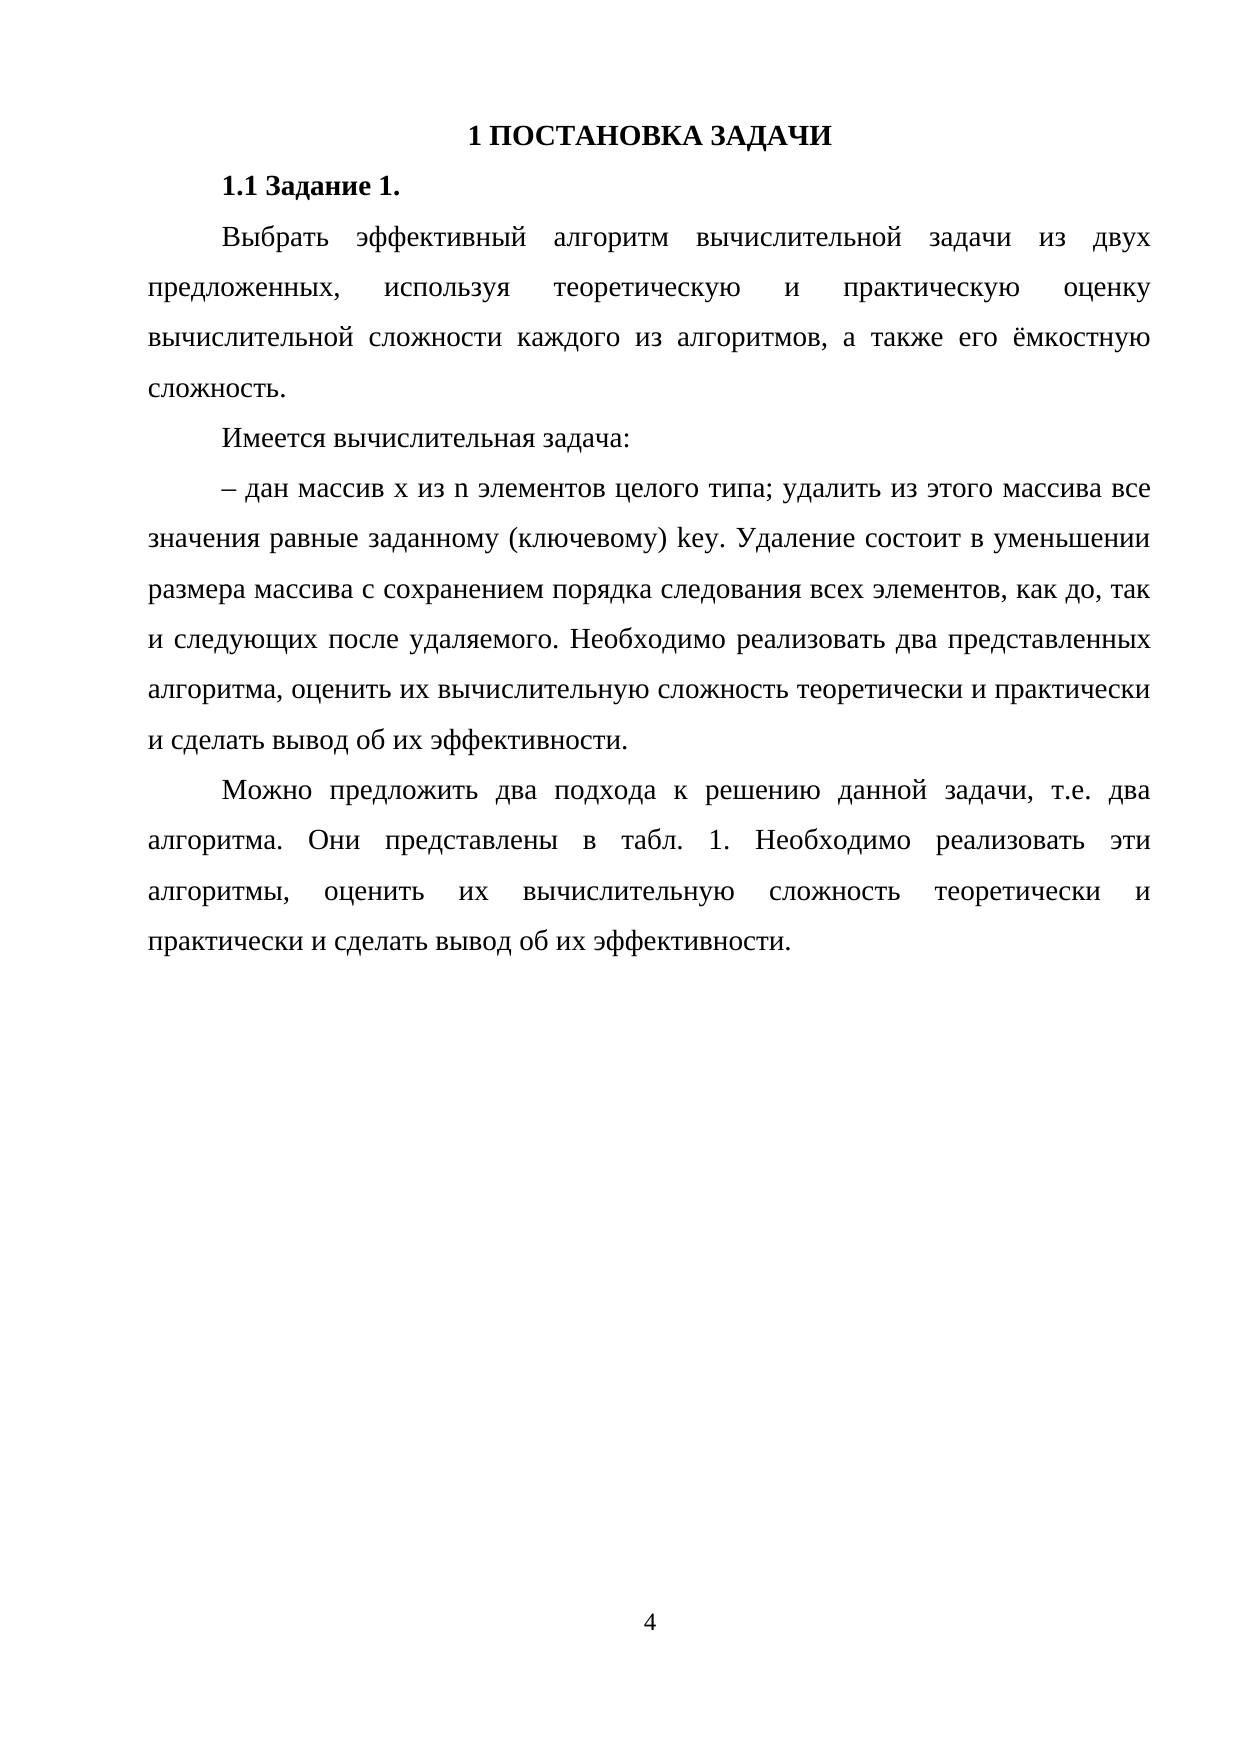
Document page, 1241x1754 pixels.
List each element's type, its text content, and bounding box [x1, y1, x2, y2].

text Выбрать эффективный алгоритм вычислительной задачи из двух предложенных, используя теоретическую и практическую оценку вычислительной сложности каждого из алгоритмов, а также его ёмкостную сложность. [148, 219, 1152, 403]
text Имеется вычислительная задача: [148, 420, 1152, 453]
text 1 ПОСТАНОВКА ЗАДАЧИ [148, 118, 1152, 152]
text Можно предложить два подхода к решению данной задачи, т.е. два алгоритма. Они представлены в табл. 1. Необходимо реализовать эти алгоритмы, оценить их вычислительную сложность теоретически и практически и сделать вывод об их эффективности. [148, 772, 1152, 957]
text 1.1 Задание 1. [148, 168, 1152, 202]
text – дан массив х из n элементов целого типа; удалить из этого массива все значения равные заданному (ключевому) key. Удаление состоит в уменьшении размера массива с сохранением порядка следования всех элементов, как до, так и следующих после удаляемого. Необходимо реализовать два представленных алгоритма, оценить их вычислительную сложность теоретически и практически и сделать вывод об их эффективности. [148, 470, 1152, 755]
